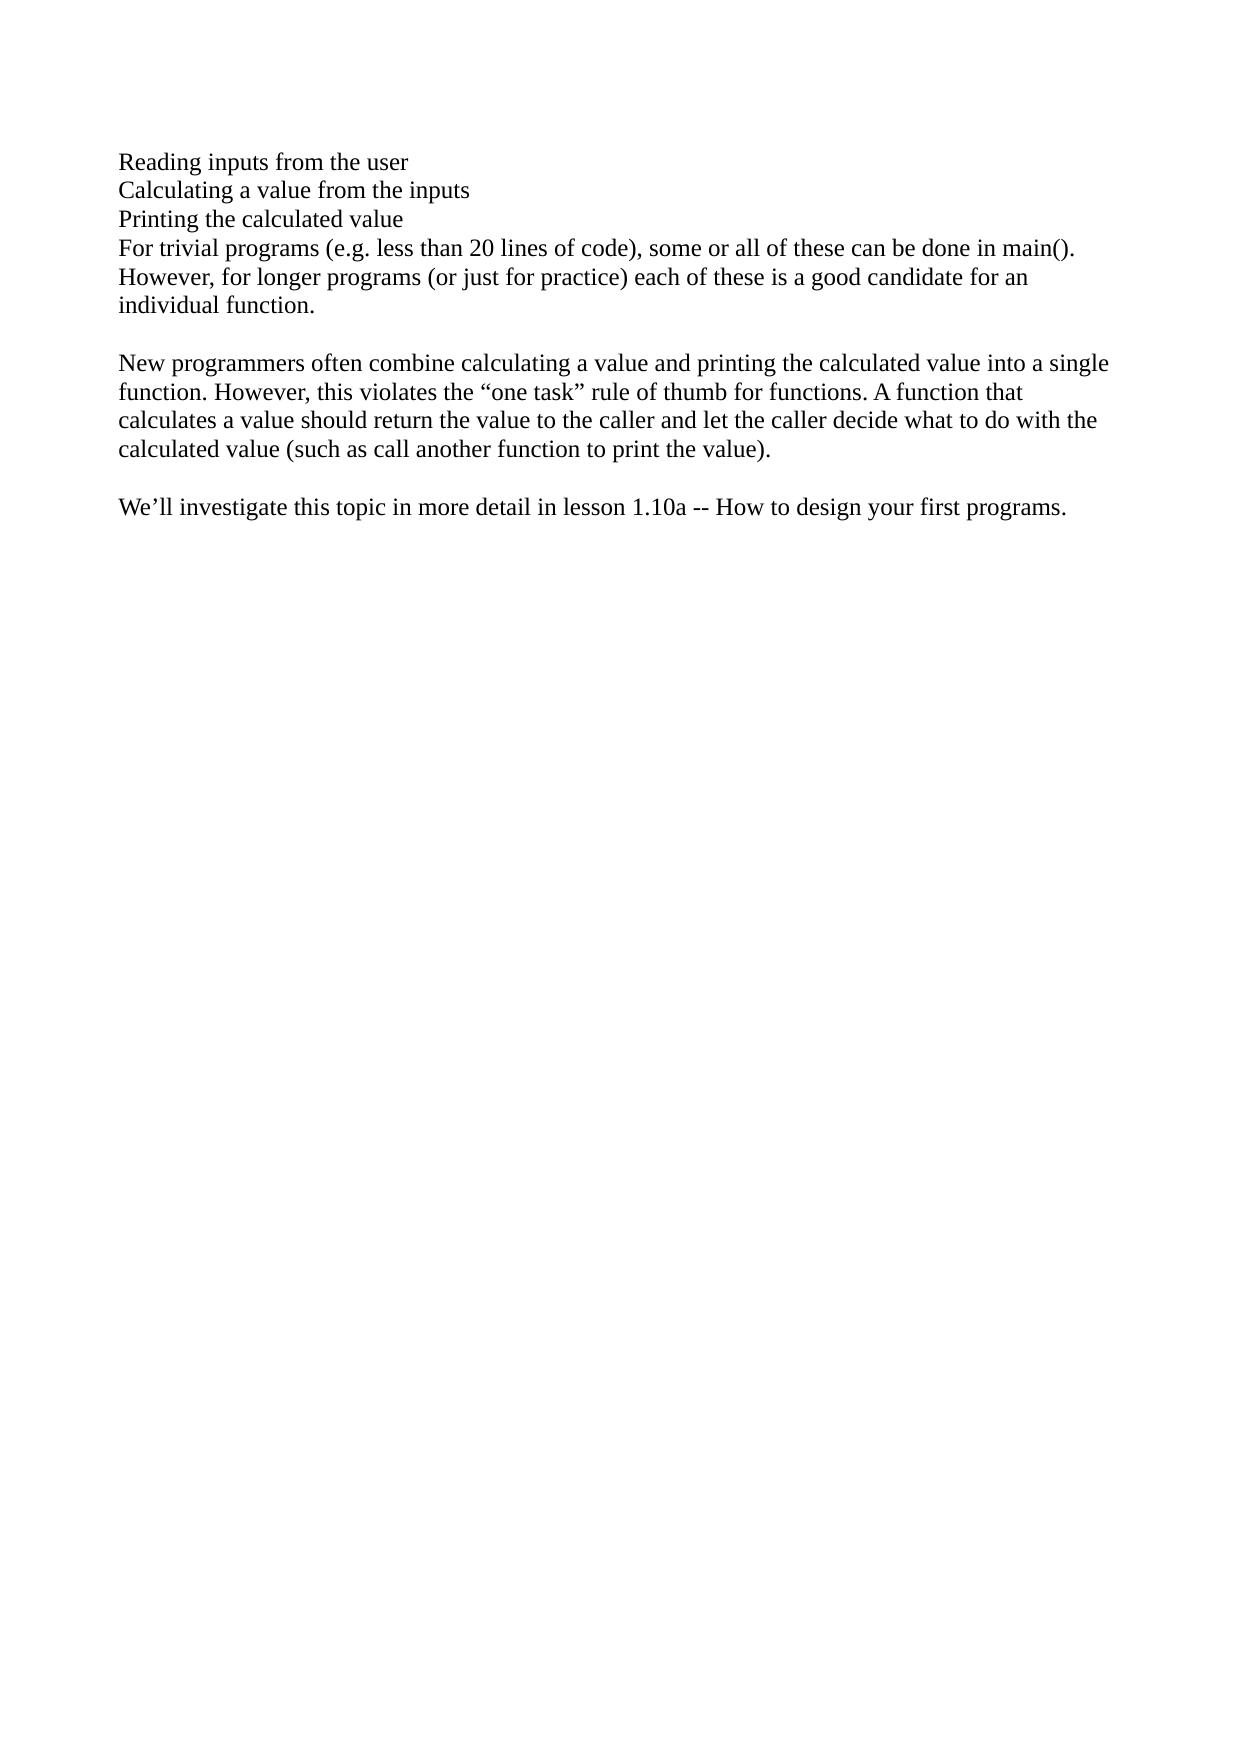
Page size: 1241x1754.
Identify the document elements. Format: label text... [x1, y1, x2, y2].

text For trivial programs (e.g. less than 20 lines of code), some or all of these can be done in main(). However, for longer programs (or just for practice) each of these is a good candidate for an individual function. [118, 233, 1122, 319]
text Calculating a value from the inputs [118, 176, 1122, 204]
text Reading inputs from the user [118, 147, 1122, 176]
text Printing the calculated value [118, 204, 1122, 233]
text New programmers often combine calculating a value and printing the calculated value into a single function. However, this violates the “one task” rule of thumb for functions. A function that calculates a value should return the value to the caller and let the caller decide what to do with the calculated value (such as call another function to print the value). [118, 348, 1122, 463]
text We’ll investigate this topic in more detail in lesson 1.10a -- How to design your first programs. [118, 492, 1122, 521]
